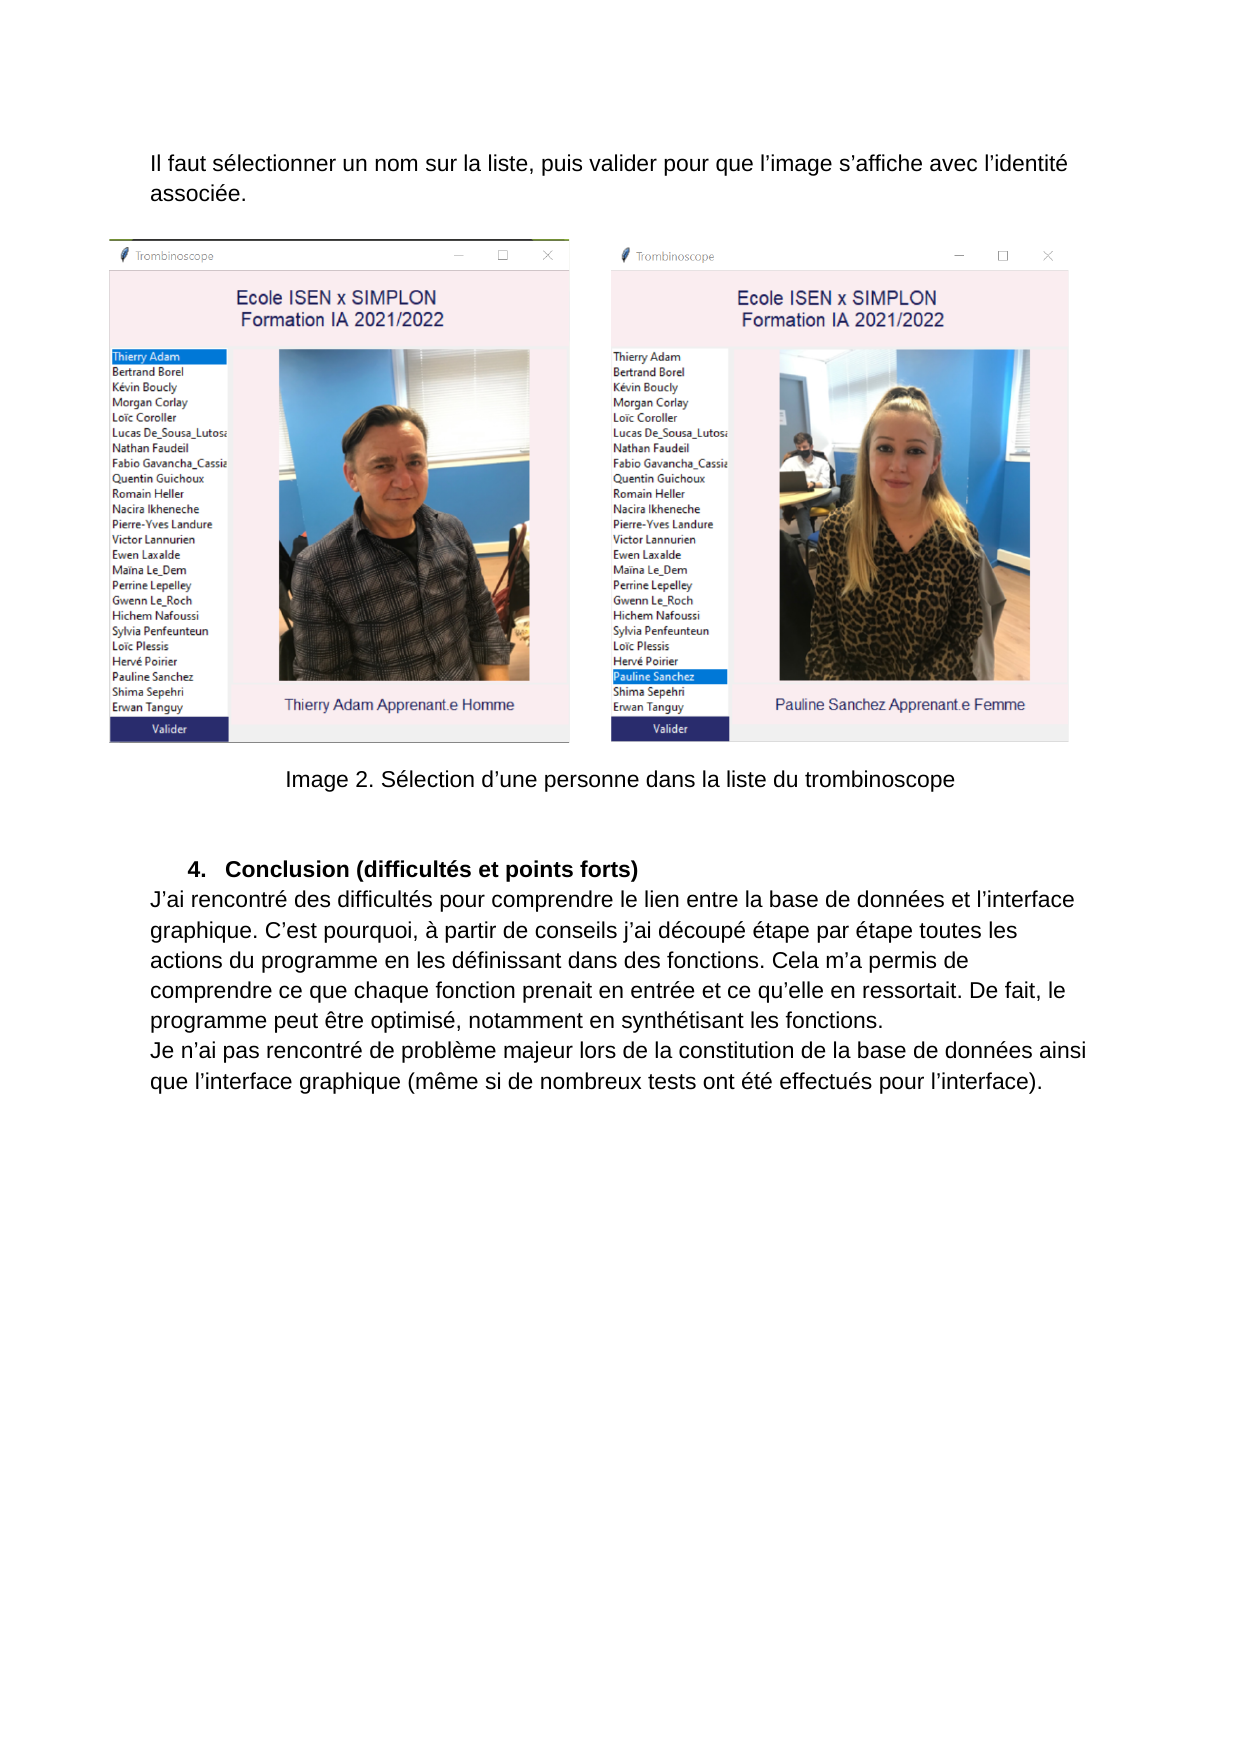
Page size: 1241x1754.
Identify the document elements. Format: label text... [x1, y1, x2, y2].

text Il faut sélectionner un nom sur la liste, puis valider pour que l’image s’affiche avec l’identité associée. [150, 150, 1090, 207]
picture [611, 241, 1069, 742]
list Conclusion (difficultés et points forts) [187, 856, 1090, 883]
text Je n’ai pas rencontré de problème majeur lors de la constitution de la base de données ainsi que l’interface graphique (même si de nombreux tests ont été effectués pour l’interface). [150, 1037, 1090, 1094]
text Image 2. Sélection d’une personne dans la liste du trombinoscope [150, 210, 1090, 792]
picture [109, 239, 570, 743]
text J’ai rencontré des difficultés pour comprendre le lien entre la base de données et l’interface graphique. C’est pourquoi, à partir de conseils j’ai découpé étape par étape toutes les actions du programme en les définissant dans des fonctions. Cela m’a permis de comprendre ce que chaque fonction prenait en entrée et ce qu’elle en ressortait. De fait, le programme peut être optimisé, notamment en synthétisant les fonctions. [150, 886, 1090, 1034]
